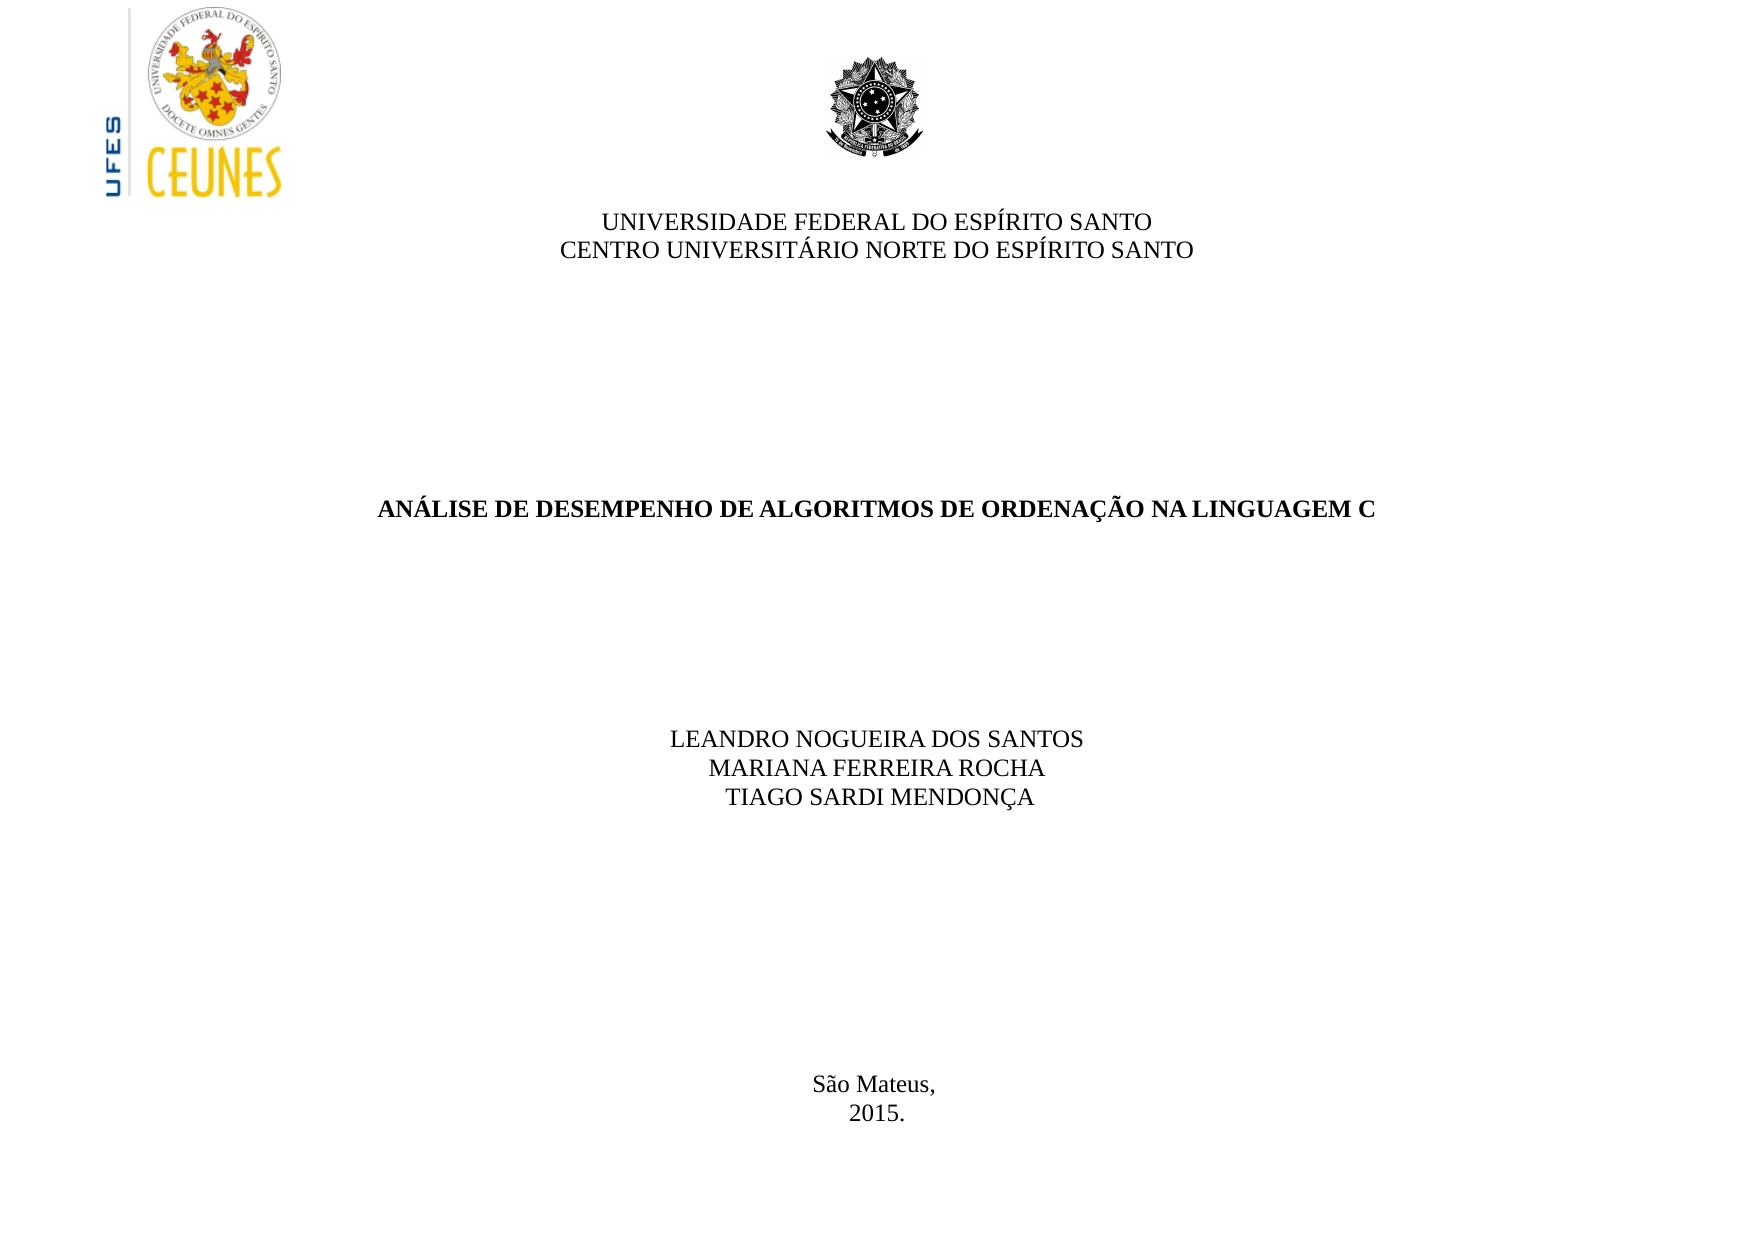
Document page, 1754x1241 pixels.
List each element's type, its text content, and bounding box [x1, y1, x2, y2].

text CENTRO UNIVERSITÁRIO NORTE DO ESPÍRITO SANTO [118, 236, 1636, 264]
text MARIANA FERREIRA ROCHA [118, 753, 1636, 782]
text São Mateus, [118, 1069, 1636, 1098]
text 2015. [118, 1098, 1636, 1127]
text UNIVERSIDADE FEDERAL DO ESPÍRITO SANTO [118, 207, 1636, 236]
text LEANDRO NOGUEIRA DOS SANTOS [118, 724, 1636, 753]
picture [824, 56, 925, 158]
picture [106, 7, 281, 200]
text TIAGO SARDI MENDONÇA [118, 782, 1636, 811]
text ANÁLISE DE DESEMPENHO DE ALGORITMOS DE ORDENAÇÃO NA LINGUAGEM C [118, 494, 1636, 523]
